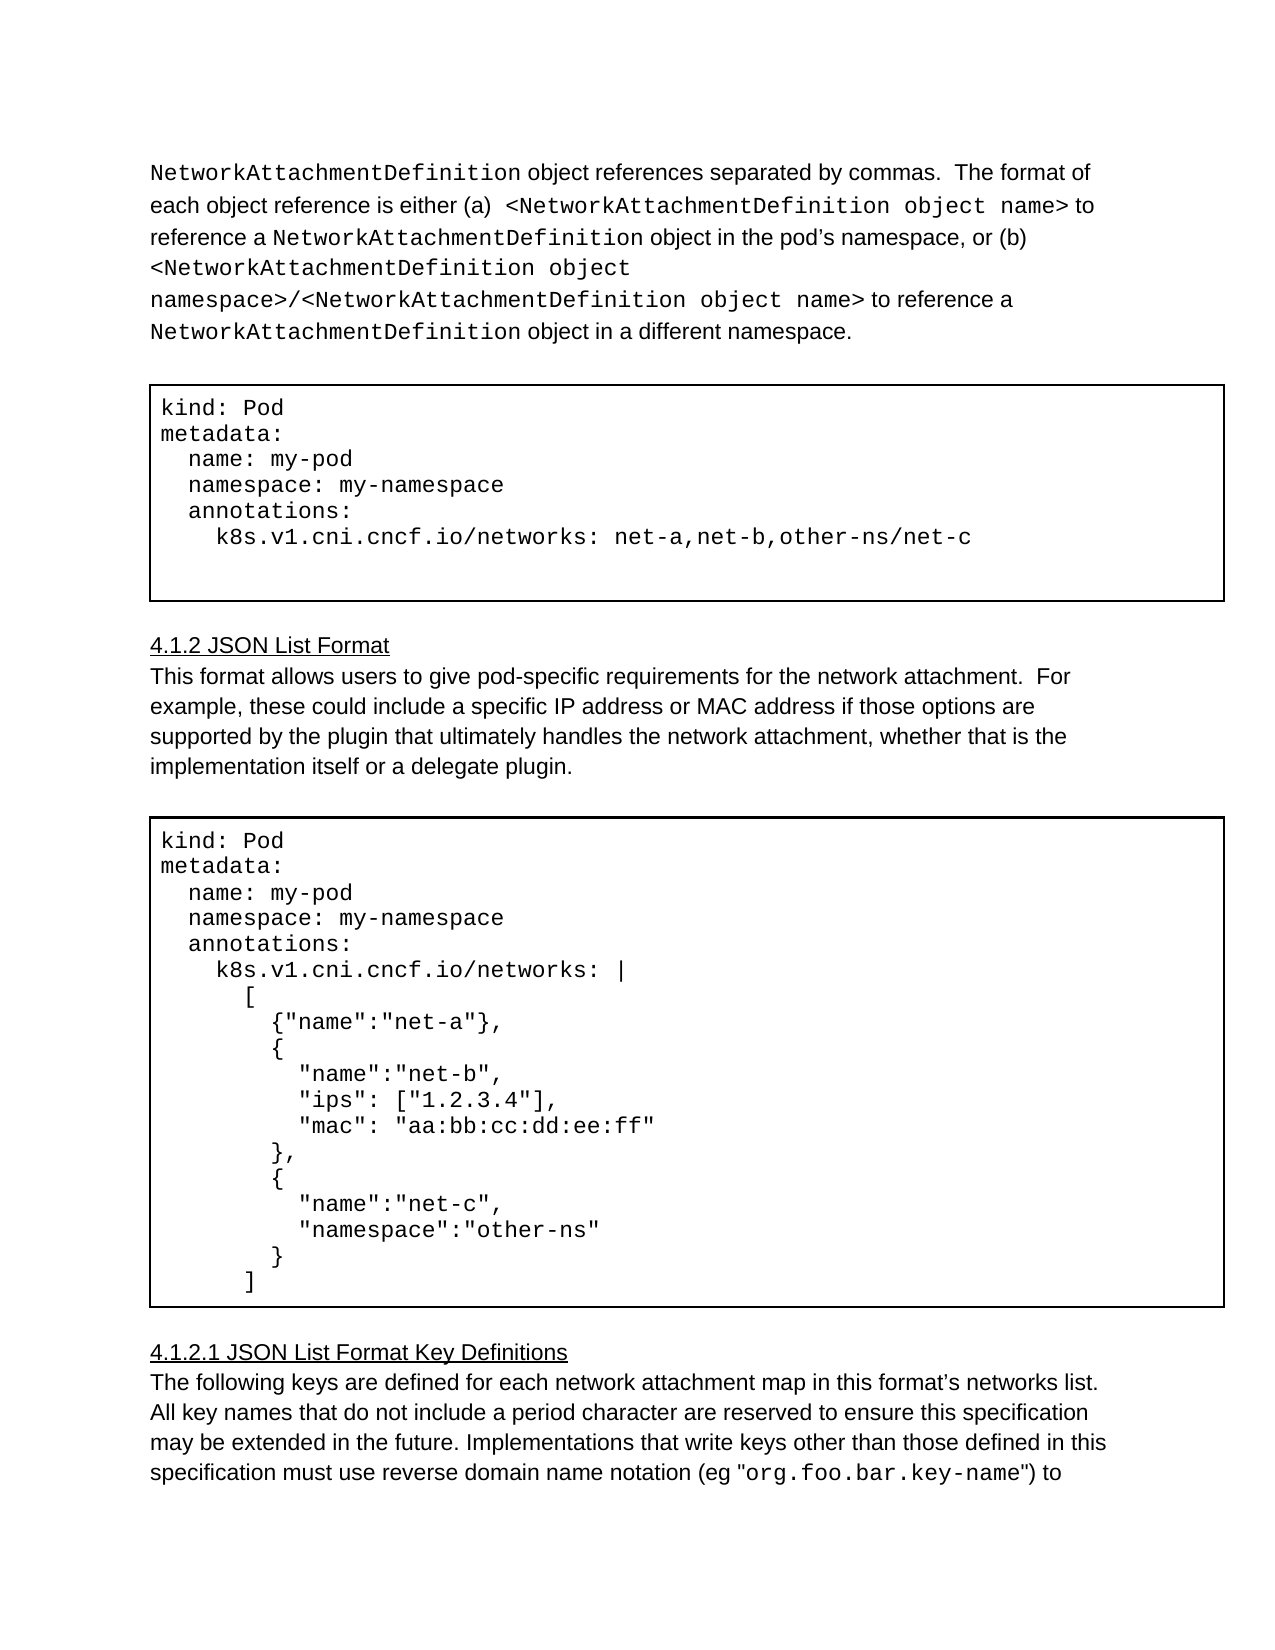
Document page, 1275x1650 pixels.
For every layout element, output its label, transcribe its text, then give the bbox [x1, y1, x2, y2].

text 4.1.2 JSON List Format [150, 632, 1125, 659]
table_header kind: Pod metadata: name: my-pod namespace: my-namespace annotations: k8s.v1.cni.cncf.io/networks: net-a,net-b,other-ns/net-c [151, 386, 1223, 600]
text NetworkAttachmentDefinition object references separated by commas. The format of each object reference is either (a) <NetworkAttachmentDefinition object name> to reference a NetworkAttachmentDefinition object in the pod’s namespace, or (b) <NetworkAttachmentDefinition object namespace>/<NetworkAttachmentDefinition object name> to reference a NetworkAttachmentDefinition object in a different namespace. [150, 159, 1125, 346]
text 4.1.2.1 JSON List Format Key Definitions [150, 1338, 1125, 1365]
text This format allows users to give pod-specific requirements for the network attachment. For example, these could include a specific IP address or MAC address if those options are supported by the plugin that ultimately handles the network attachment, whether that is the implementation itself or a delegate plugin. [150, 663, 1125, 779]
text The following keys are defined for each network attachment map in this format’s networks list. All key names that do not include a period character are reserved to ensure this specification may be extended in the future. Implementations that write keys other than those defined in this specification must use reverse domain name notation (eg "org.foo.bar.key-name") to [150, 1369, 1125, 1488]
table_header kind: Pod metadata: name: my-pod namespace: my-namespace annotations: k8s.v1.cni.cncf.io/networks: | [ {"name":"net-a"}, { "name":"net-b", "ips": ["1.2.3.4"], "mac": "aa:bb:cc:dd:ee:ff" }, { "name":"net-c", "namespace":"other-ns" } ] [151, 819, 1223, 1306]
